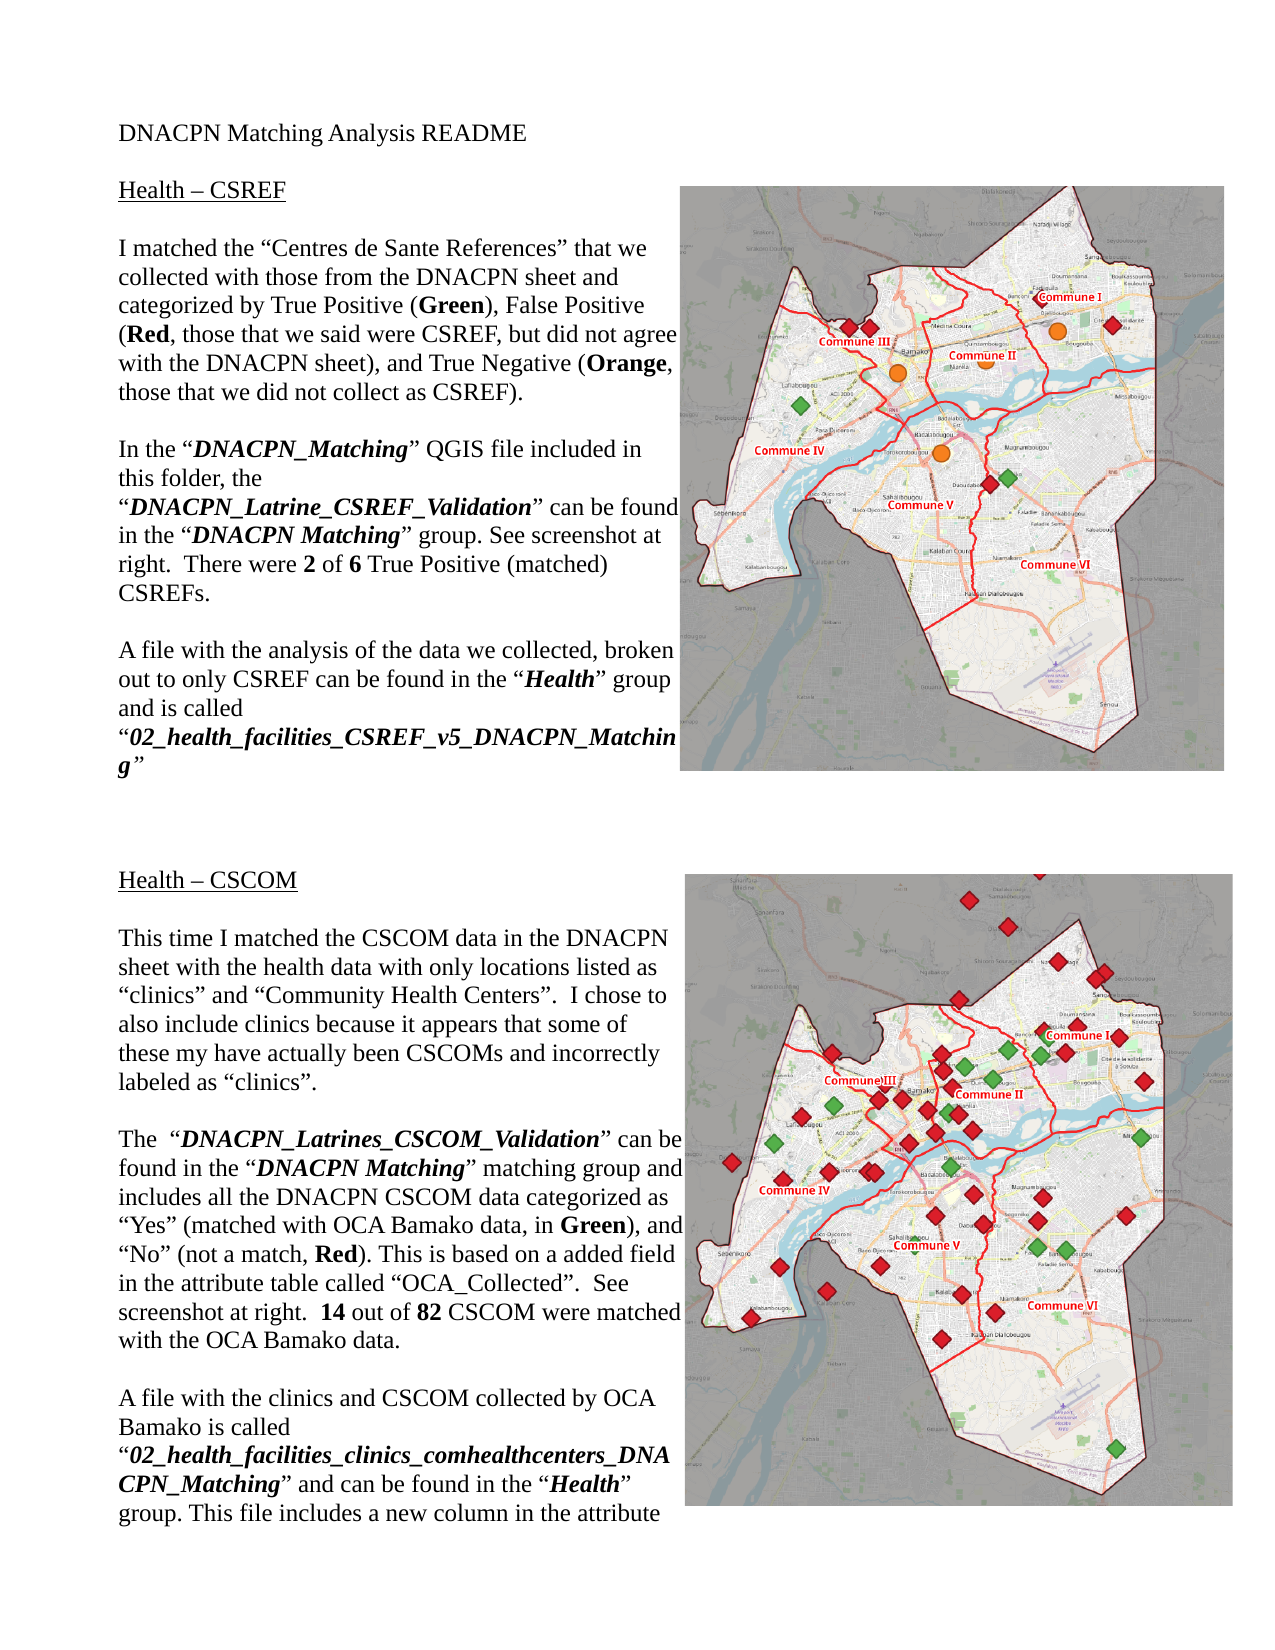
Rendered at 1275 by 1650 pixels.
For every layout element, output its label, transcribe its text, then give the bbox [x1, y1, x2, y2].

text I matched the “Centres de Sante References” that we collected with those from the DNACPN sheet and categorized by True Positive (Green), False Positive (Red, those that we said were CSREF, but did not agree with the DNACPN sheet), and True Negative (Orange, those that we did not collect as CSREF). [118, 233, 679, 406]
text The “DNACPN_Latrines_CSCOM_Validation” can be found in the “DNACPN Matching” matching group and includes all the DNACPN CSCOM data categorized as “Yes” (matched with OCA Bamako data, in Green), and “No” (not a match, Red). This is based on a added field in the attribute table called “OCA_Collected”. See screenshot at right. 14 out of 82 CSCOM were matched with the OCA Bamako data. [118, 1124, 684, 1354]
picture [679, 186, 1225, 771]
picture [684, 874, 1233, 1506]
text A file with the analysis of the data we collected, broken out to only CSREF can be found in the “Health” group and is called “02_health_facilities_CSREF_v5_DNACPN_Matching” [118, 636, 1157, 779]
text A file with the clinics and CSCOM collected by OCA Bamako is called “02_health_facilities_clinics_comhealthcenters_DNACPN_Matching” and can be found in the “Health” group. This file includes a new column in the attribute [118, 1383, 1157, 1527]
text In the “DNACPN_Matching” QGIS file included in this folder, the “DNACPN_Latrine_CSREF_Validation” can be found in the “DNACPN Matching” group. See screenshot at right. There were 2 of 6 True Positive (matched) CSREFs. [118, 434, 679, 607]
text Health – CSCOM [118, 866, 1157, 894]
text Health – CSREF [118, 176, 1157, 204]
text This time I matched the CSCOM data in the DNACPN sheet with the health data with only locations listed as “clinics” and “Community Health Centers”. I chose to also include clinics because it appears that some of these my have actually been CSCOMs and incorrectly labeled as “clinics”. [118, 923, 684, 1096]
text DNACPN Matching Analysis README [118, 118, 1157, 147]
